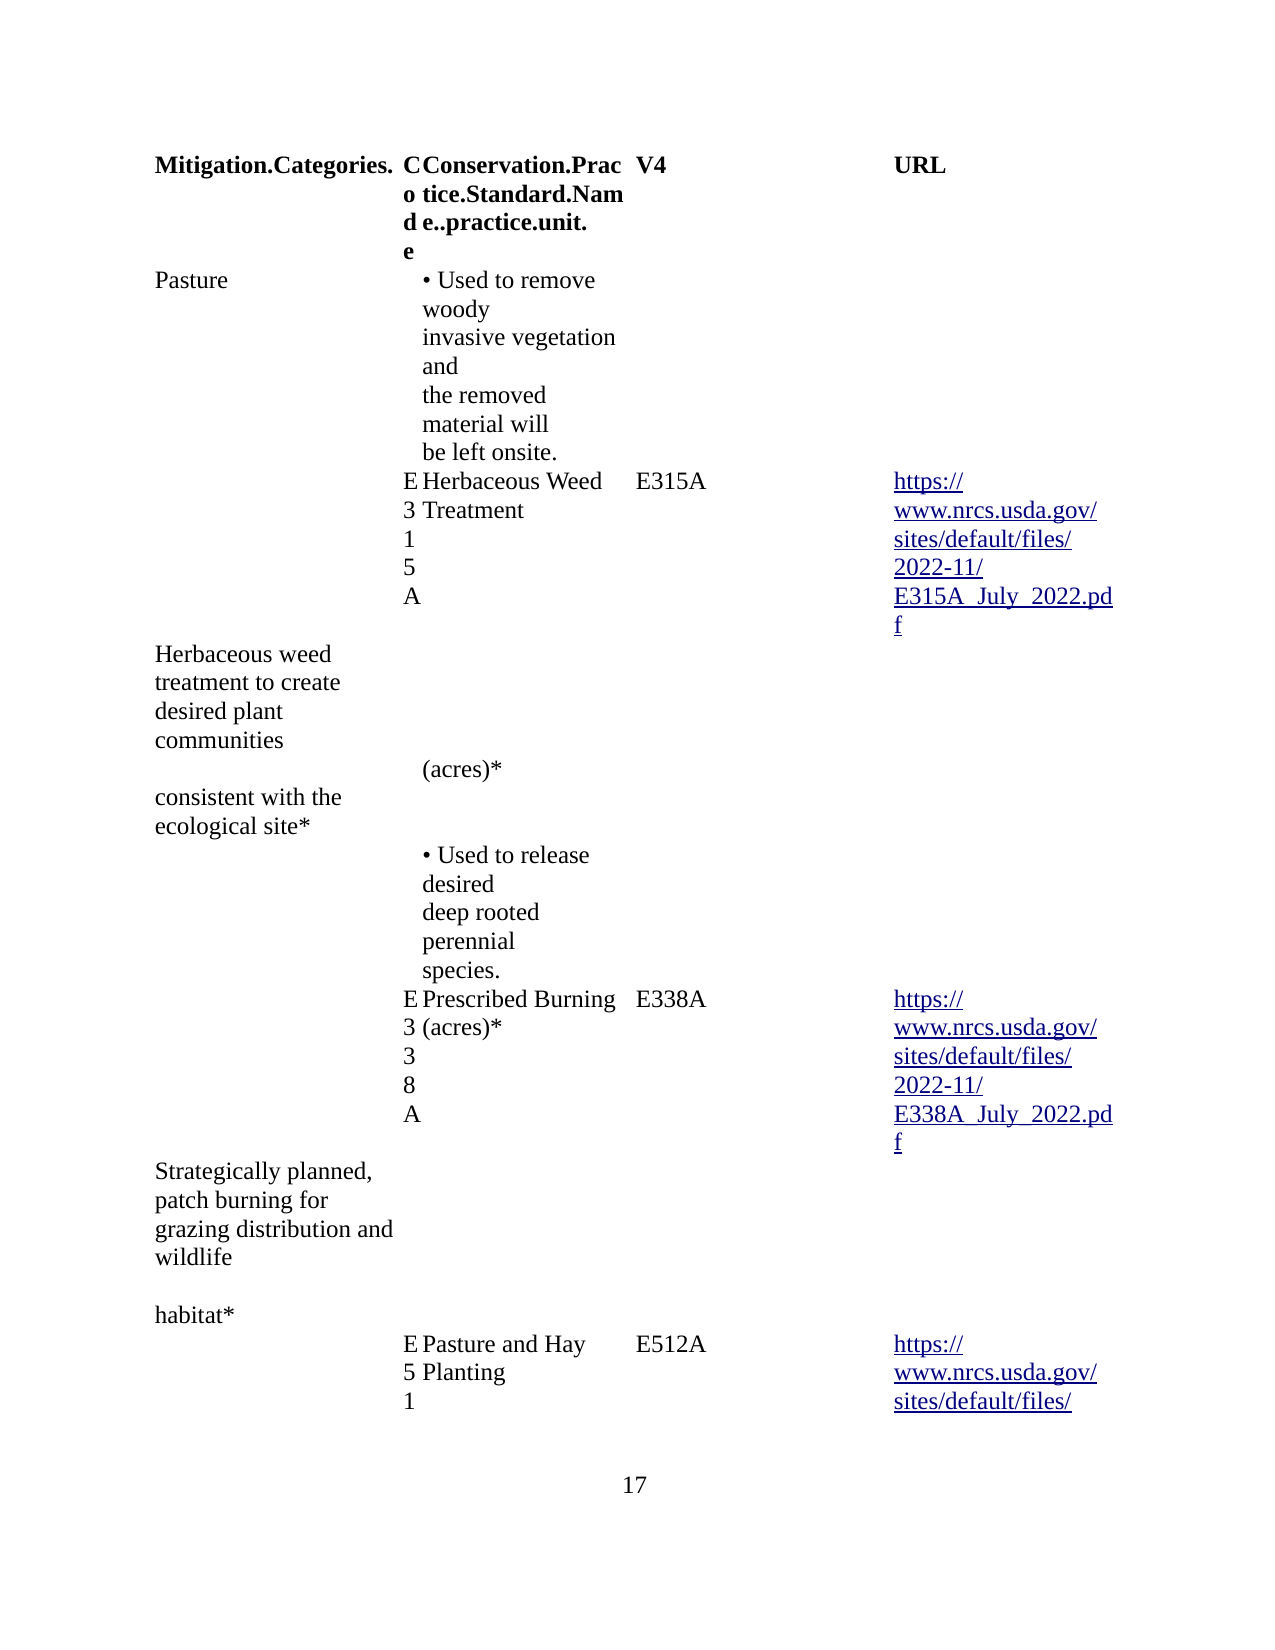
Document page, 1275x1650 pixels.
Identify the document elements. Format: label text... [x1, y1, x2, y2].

table_cell the removed material will [418, 380, 631, 437]
table_cell habitat* [150, 1300, 398, 1329]
table_cell [631, 1156, 889, 1271]
table_cell [399, 840, 418, 897]
table_cell [889, 1300, 1125, 1329]
table_cell [889, 783, 1125, 840]
table_cell [889, 639, 1125, 754]
table_cell [631, 898, 889, 955]
table_cell [150, 1271, 398, 1300]
table_cell [150, 438, 398, 466]
table_cell [889, 898, 1125, 955]
table_cell E512A [399, 1329, 418, 1415]
table_cell [631, 265, 889, 322]
table_cell https://www.nrcs.usda.gov/sites/default/files/ [889, 1329, 1125, 1415]
table_cell [631, 380, 889, 437]
table_header V4 [631, 150, 889, 265]
table_cell Pasture and Hay Planting [418, 1329, 631, 1415]
table_cell [631, 754, 889, 782]
table_cell [889, 380, 1125, 437]
table_cell (acres)* [418, 754, 631, 782]
table_header Mitigation.Categories. [150, 150, 398, 265]
table_cell [150, 955, 398, 984]
table_cell • Used to release desired [418, 840, 631, 897]
table_cell [399, 265, 418, 322]
table_cell [631, 840, 889, 897]
table_cell [150, 984, 398, 1156]
table_cell invasive vegetation and [418, 323, 631, 380]
table_cell [631, 438, 889, 466]
table_cell consistent with the ecological site* [150, 783, 398, 840]
table_cell [150, 380, 398, 437]
table_cell https://www.nrcs.usda.gov/sites/default/files/2022-11/E315A_July_2022.pdf [889, 466, 1125, 639]
table_cell [150, 754, 398, 782]
table_cell [631, 955, 889, 984]
table_cell [889, 840, 1125, 897]
table_cell Strategically planned, patch burning for grazing distribution and wildlife [150, 1156, 398, 1271]
table_cell Prescribed Burning (acres)* [418, 984, 631, 1156]
table_cell E315A [399, 466, 418, 639]
table_cell [399, 639, 418, 754]
table_cell [631, 323, 889, 380]
table_cell E512A [631, 1329, 889, 1415]
table_cell [150, 466, 398, 639]
table_cell [418, 639, 631, 754]
table_cell [631, 1300, 889, 1329]
table_cell [631, 1271, 889, 1300]
table_cell https://www.nrcs.usda.gov/sites/default/files/2022-11/E338A_July_2022.pdf [889, 984, 1125, 1156]
table_header Code [399, 150, 418, 265]
table_cell [399, 898, 418, 955]
table_cell [418, 1300, 631, 1329]
table_cell species. [418, 955, 631, 984]
table_cell [889, 1271, 1125, 1300]
table_cell [631, 639, 889, 754]
table_cell • Used to remove woody [418, 265, 631, 322]
table_cell [889, 1156, 1125, 1271]
table_cell [399, 1300, 418, 1329]
table_cell [399, 955, 418, 984]
table_header URL [889, 150, 1125, 265]
table_cell [399, 380, 418, 437]
table_cell [418, 1271, 631, 1300]
table_cell Pasture [150, 265, 398, 322]
table_cell be left onsite. [418, 438, 631, 466]
table_cell E338A [631, 984, 889, 1156]
table_cell E338A [399, 984, 418, 1156]
table_cell [889, 754, 1125, 782]
table_cell [418, 1156, 631, 1271]
table_cell [399, 438, 418, 466]
table_cell E315A [631, 466, 889, 639]
table_cell [150, 840, 398, 897]
table_cell [418, 783, 631, 840]
table_cell [399, 783, 418, 840]
table_cell [399, 754, 418, 782]
table_cell Herbaceous Weed Treatment [418, 466, 631, 639]
table_cell [399, 323, 418, 380]
table_cell [150, 898, 398, 955]
table_header Conservation.Practice.Standard.Name..practice.unit. [418, 150, 631, 265]
table_cell [889, 438, 1125, 466]
table_cell [631, 783, 889, 840]
table_cell [399, 1271, 418, 1300]
table_cell [399, 1156, 418, 1271]
table_cell [889, 323, 1125, 380]
table_cell deep rooted perennial [418, 898, 631, 955]
table_cell [150, 1329, 398, 1415]
table_cell [150, 323, 398, 380]
table_cell [889, 265, 1125, 322]
table_cell Herbaceous weed treatment to create desired plant communities [150, 639, 398, 754]
table_cell [889, 955, 1125, 984]
